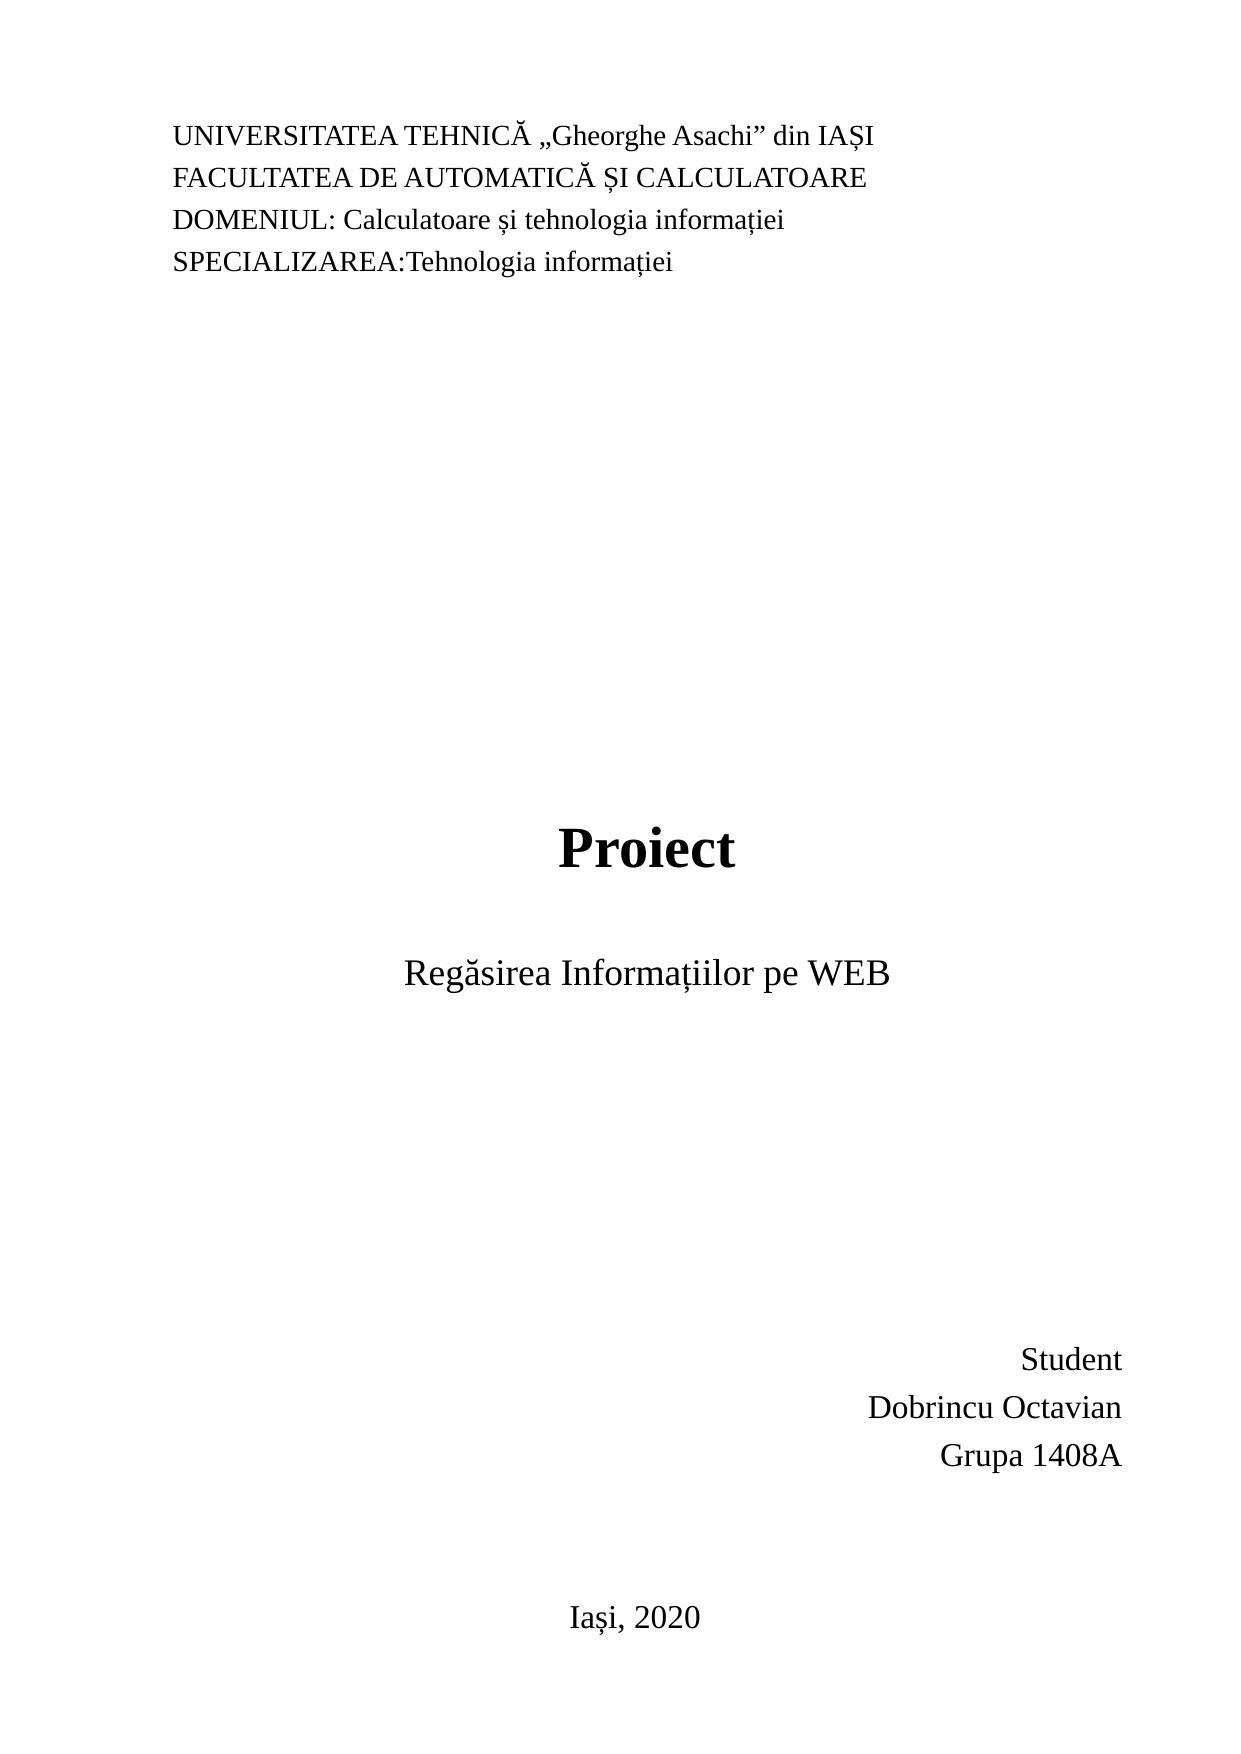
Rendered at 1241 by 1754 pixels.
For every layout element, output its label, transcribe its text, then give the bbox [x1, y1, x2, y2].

text UNIVERSITATEA TEHNICĂ „Gheorghe Asachi” din IAȘI [172, 118, 1122, 152]
text Student [172, 1340, 1122, 1378]
text SPECIALIZAREA:Tehnologia informației [172, 244, 1122, 277]
text Regăsirea Informațiilor pe WEB [172, 950, 1122, 993]
text Dobrincu Octavian [172, 1388, 1122, 1426]
text DOMENIUL: Calculatoare și tehnologia informației [172, 202, 1122, 235]
text Proiect [172, 813, 1122, 880]
text FACULTATEA DE AUTOMATICĂ ȘI CALCULATOARE [172, 160, 1122, 193]
text Grupa 1408A [172, 1436, 1122, 1474]
